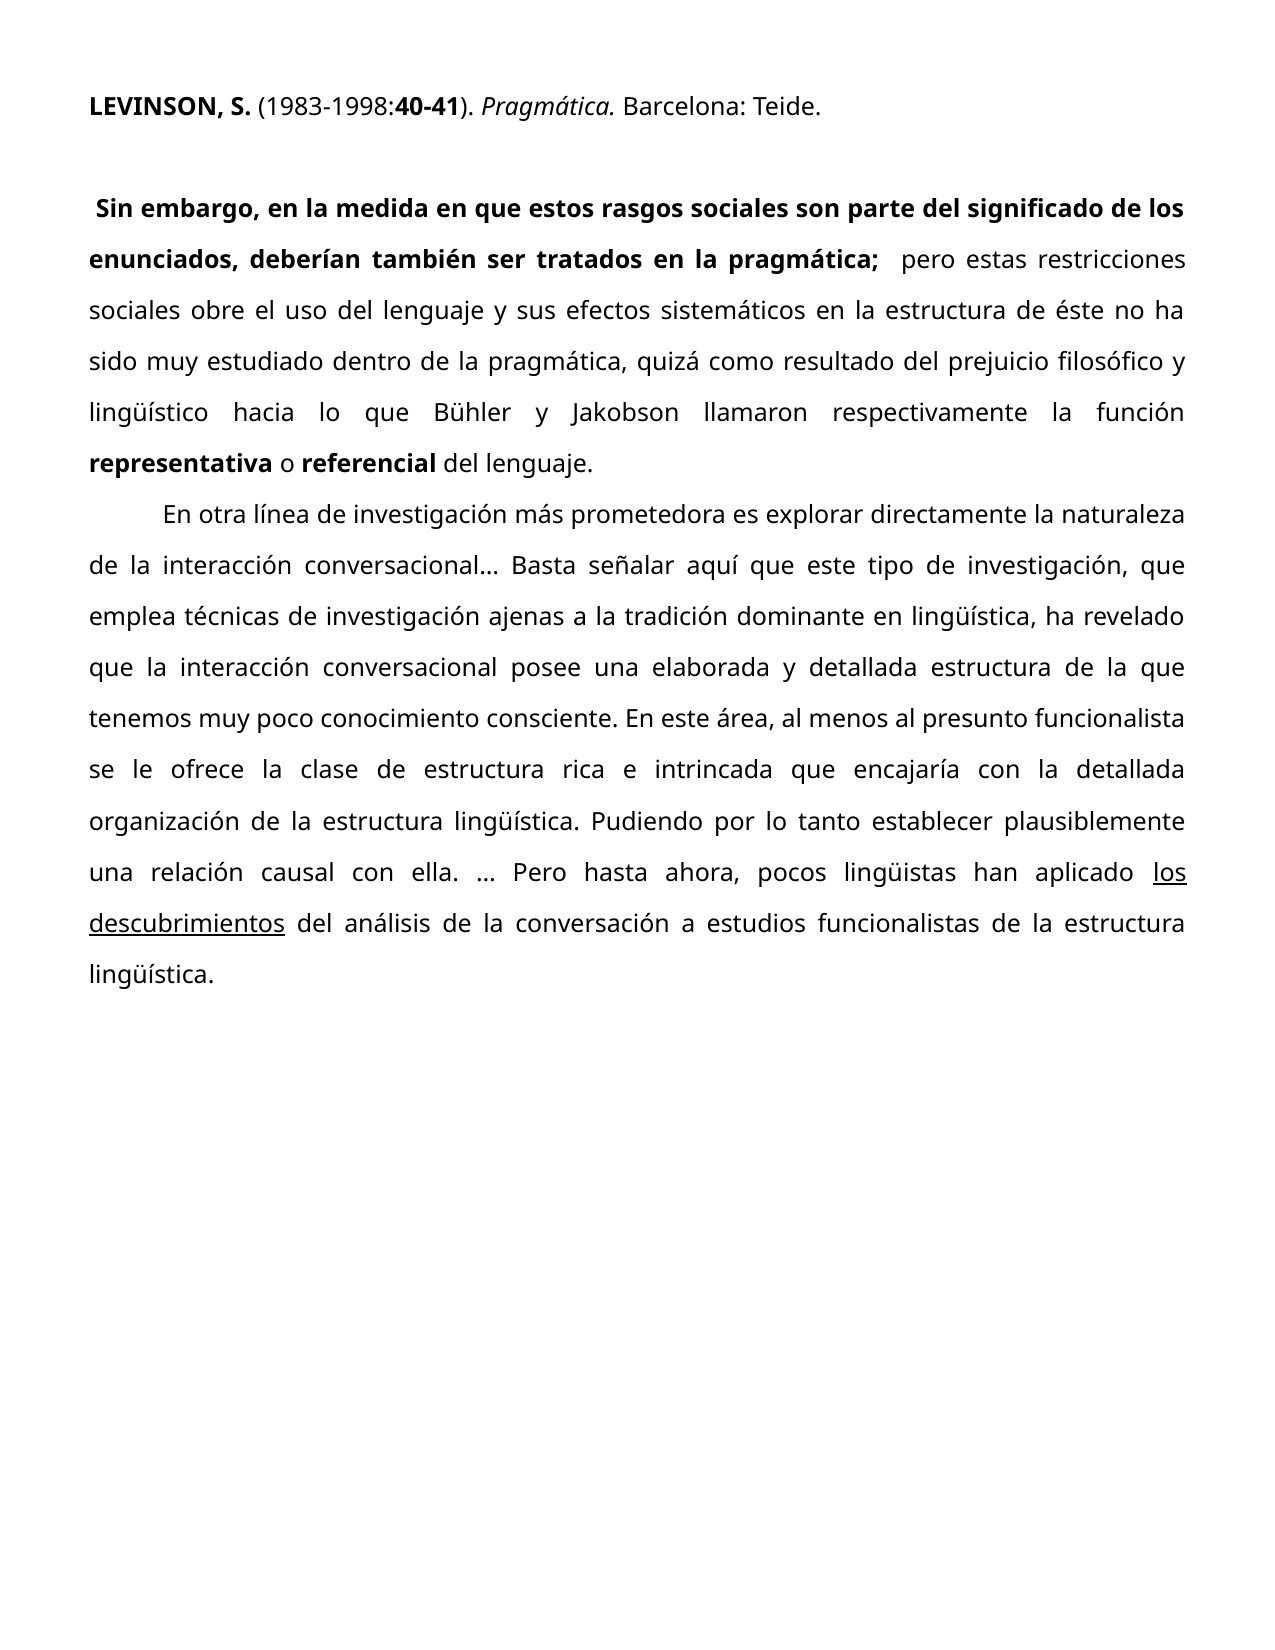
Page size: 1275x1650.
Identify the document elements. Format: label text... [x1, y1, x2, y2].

text En otra línea de investigación más prometedora es explorar directamente la naturaleza de la interacción conversacional… Basta señalar aquí que este tipo de investigación, que emplea técnicas de investigación ajenas a la tradición dominante en lingüística, ha revelado que la interacción conversacional posee una elaborada y detallada estructura de la que tenemos muy poco conocimiento consciente. En este área, al menos al presunto funcionalista se le ofrece la clase de estructura rica e intrincada que encajaría con la detallada organización de la estructura lingüística. Pudiendo por lo tanto establecer plausiblemente una relación causal con ella. … Pero hasta ahora, pocos lingüistas han aplicado los descubrimientos del análisis de la conversación a estudios funcionalistas de la estructura lingüística. [88, 497, 1186, 990]
text LEVINSON, S. (1983-1998:40-41). Pragmática. Barcelona: Teide. [88, 88, 1186, 123]
text Sin embargo, en la medida en que estos rasgos sociales son parte del significado de los enunciados, deberían también ser tratados en la pragmática; pero estas restricciones sociales obre el uso del lenguaje y sus efectos sistemáticos en la estructura de éste no ha sido muy estudiado dentro de la pragmática, quizá como resultado del prejuicio filosófico y lingüístico hacia lo que Bühler y Jakobson llamaron respectivamente la función representativa o referencial del lenguaje. [88, 191, 1186, 480]
